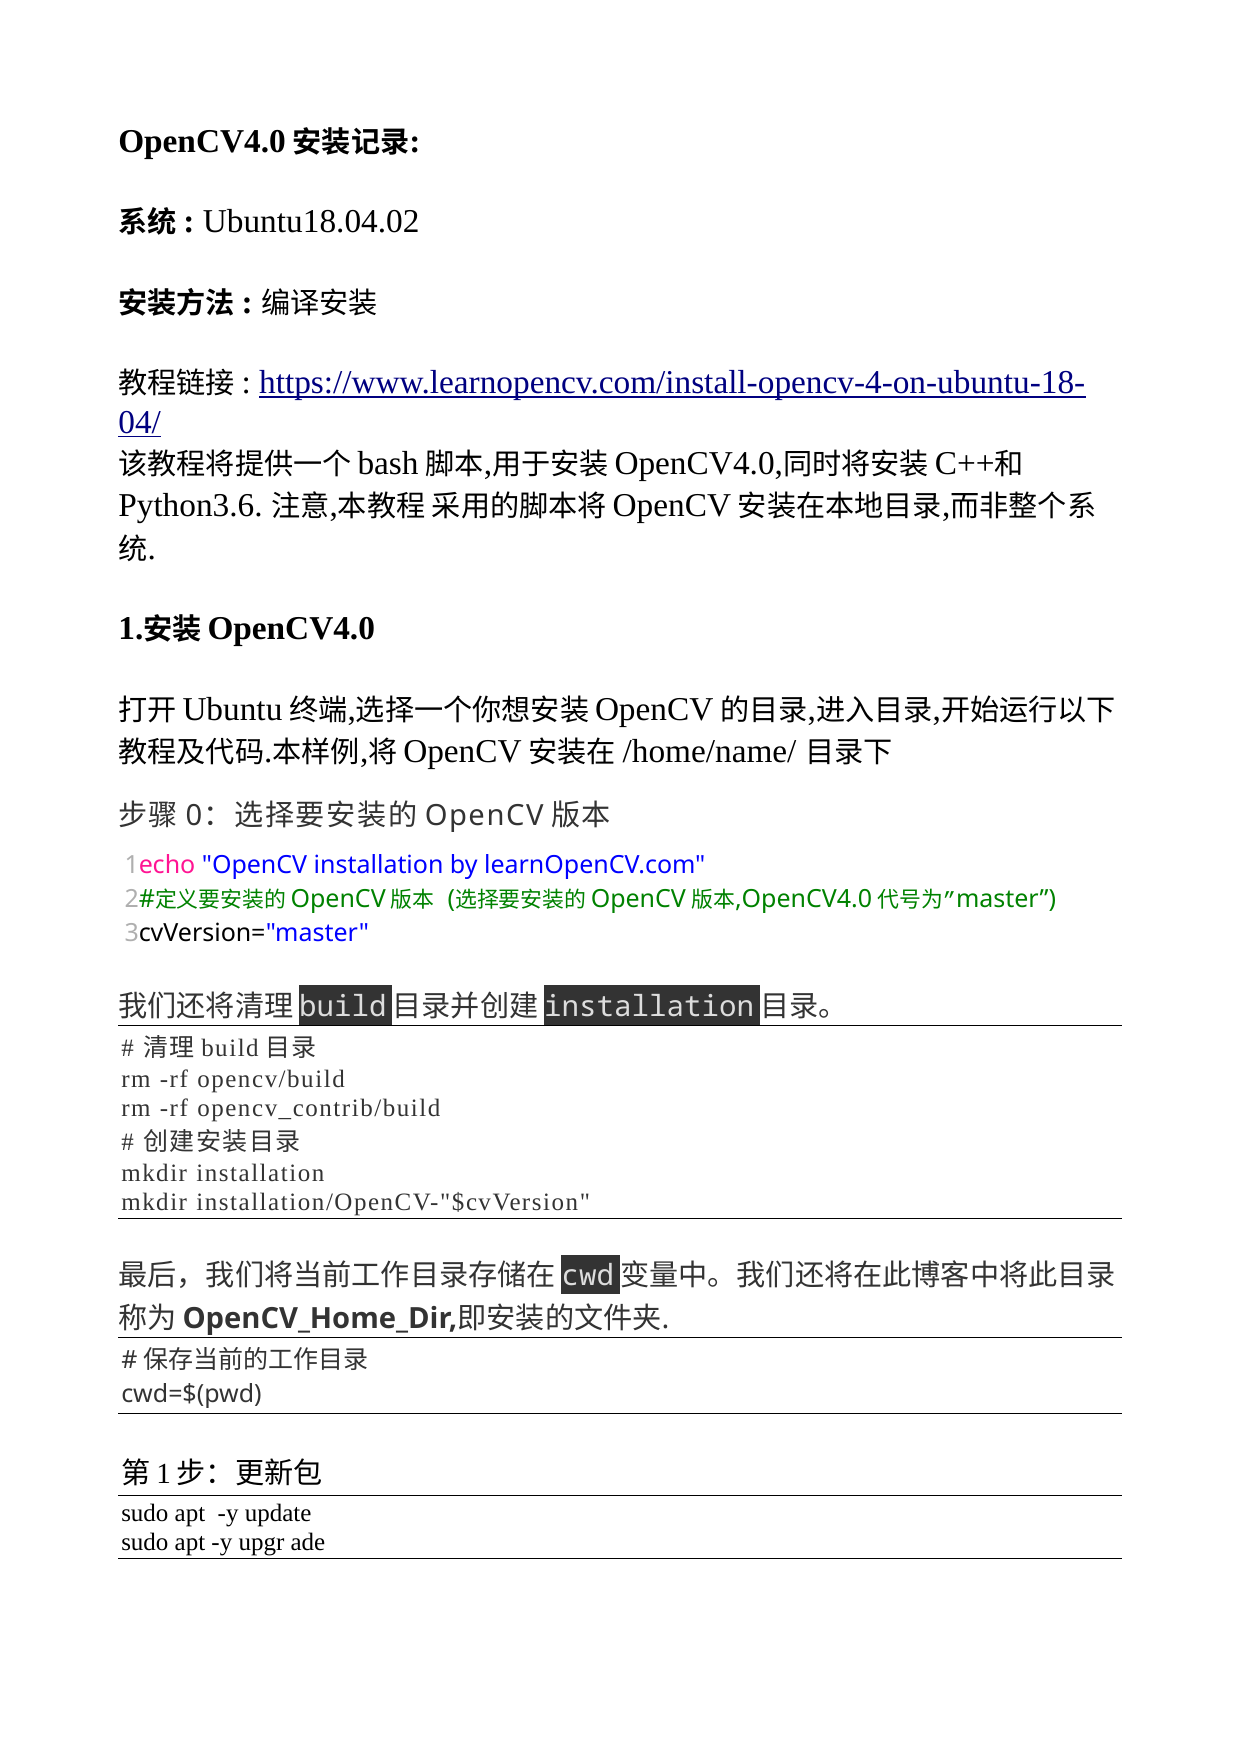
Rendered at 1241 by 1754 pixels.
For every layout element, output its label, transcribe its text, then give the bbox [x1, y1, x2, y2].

table_header echo "OpenCV installation by learnOpenCV.com" #定义要安装的OpenCV版本 (选择要安装的OpenCV版本,OpenCV4.0代号为”master”) cvVersion="master" [139, 847, 1205, 949]
text # 清理build目录 [118, 1026, 1122, 1061]
text 该教程将提供一个bash脚本,用于安装OpenCV4.0,同时将安装C++和Python3.6. 注意,本教程 采用的脚本将OpenCV安装在本地目录,而非整个系统. [118, 441, 1122, 567]
text OpenCV4.0安装记录: [118, 118, 1122, 160]
table_header 1 2 3 [118, 847, 138, 949]
text 教程链接 : https://www.learnopencv.com/install-opencv-4-on-ubuntu-18-04/ [118, 360, 1122, 441]
text 第1步：更新包 [118, 1449, 1122, 1495]
text 打开Ubuntu终端,选择一个你想安装OpenCV的目录,进入目录,开始运行以下教程及代码.本样例,将OpenCV安装在 /home/name/ 目录下 [118, 686, 1122, 771]
text rm -rf opencv/build [118, 1061, 1122, 1090]
text 系统 : Ubuntu18.04.02 [118, 199, 1122, 241]
text rm -rf opencv_contrib/build [118, 1090, 1122, 1119]
subtitle 步骤0：选择要安装的OpenCV版本 [118, 792, 1122, 834]
text sudo apt -y update [118, 1496, 1122, 1523]
text 最后，我们将当前工作目录存储在cwd变量中。我们还将在此博客中将此目录称为OpenCV_Home_Dir,即安装的文件夹. [118, 1252, 1122, 1337]
text # 保存当前的工作目录 [118, 1338, 1122, 1373]
text mkdir installation [118, 1155, 1122, 1184]
text 安装方法 : 编译安装 [118, 279, 1122, 322]
text 我们还将清理build目录并创建installation目录。 [118, 982, 1122, 1025]
text sudo apt -y upgr ade [118, 1523, 1122, 1558]
text 1.安装OpenCV4.0 [118, 606, 1122, 648]
text # 创建安装目录 [118, 1119, 1122, 1155]
text cwd=$(pwd) [118, 1373, 1122, 1413]
text mkdir installation/OpenCV-"$cvVersion" [118, 1184, 1122, 1218]
